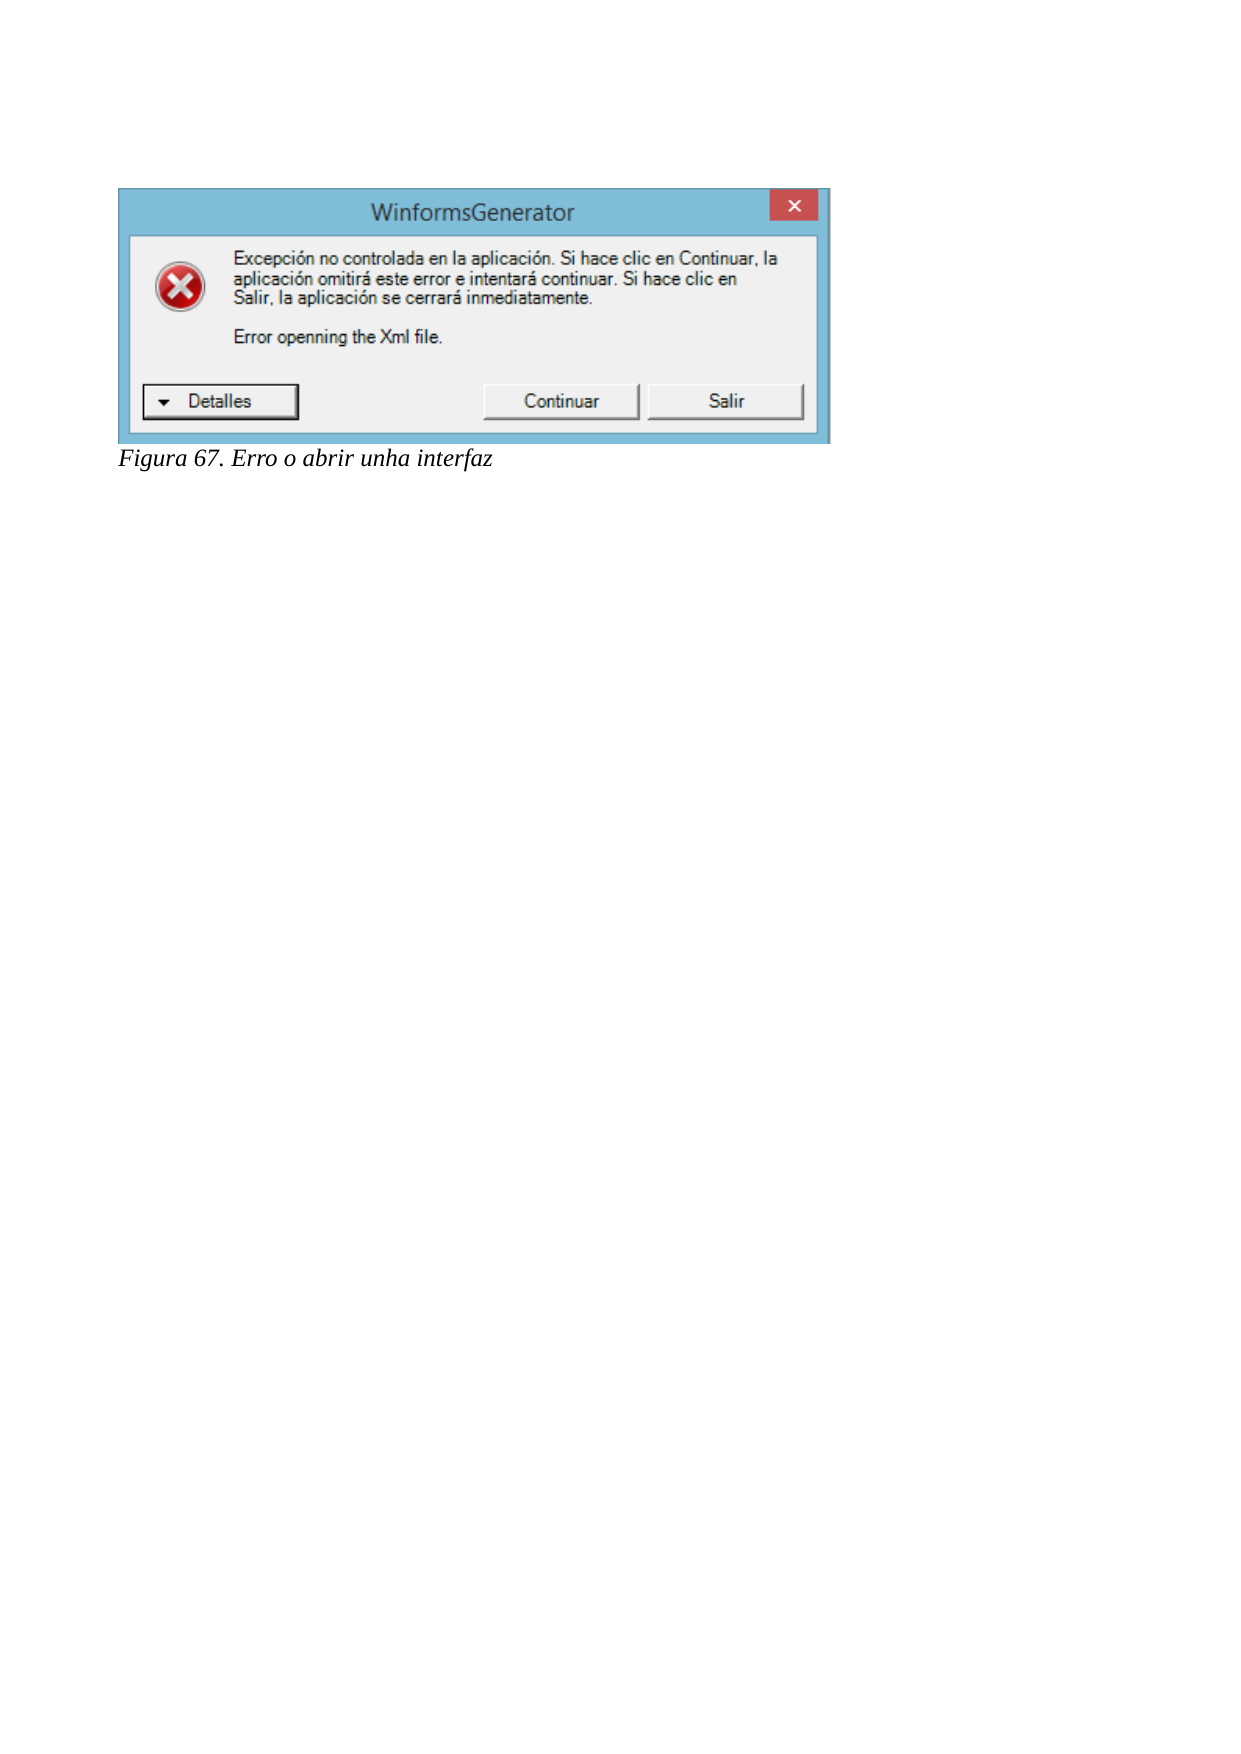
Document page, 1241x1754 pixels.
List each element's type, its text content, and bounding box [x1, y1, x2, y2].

text Figura 67. Erro o abrir unha interfaz [118, 444, 831, 472]
picture [118, 188, 831, 444]
